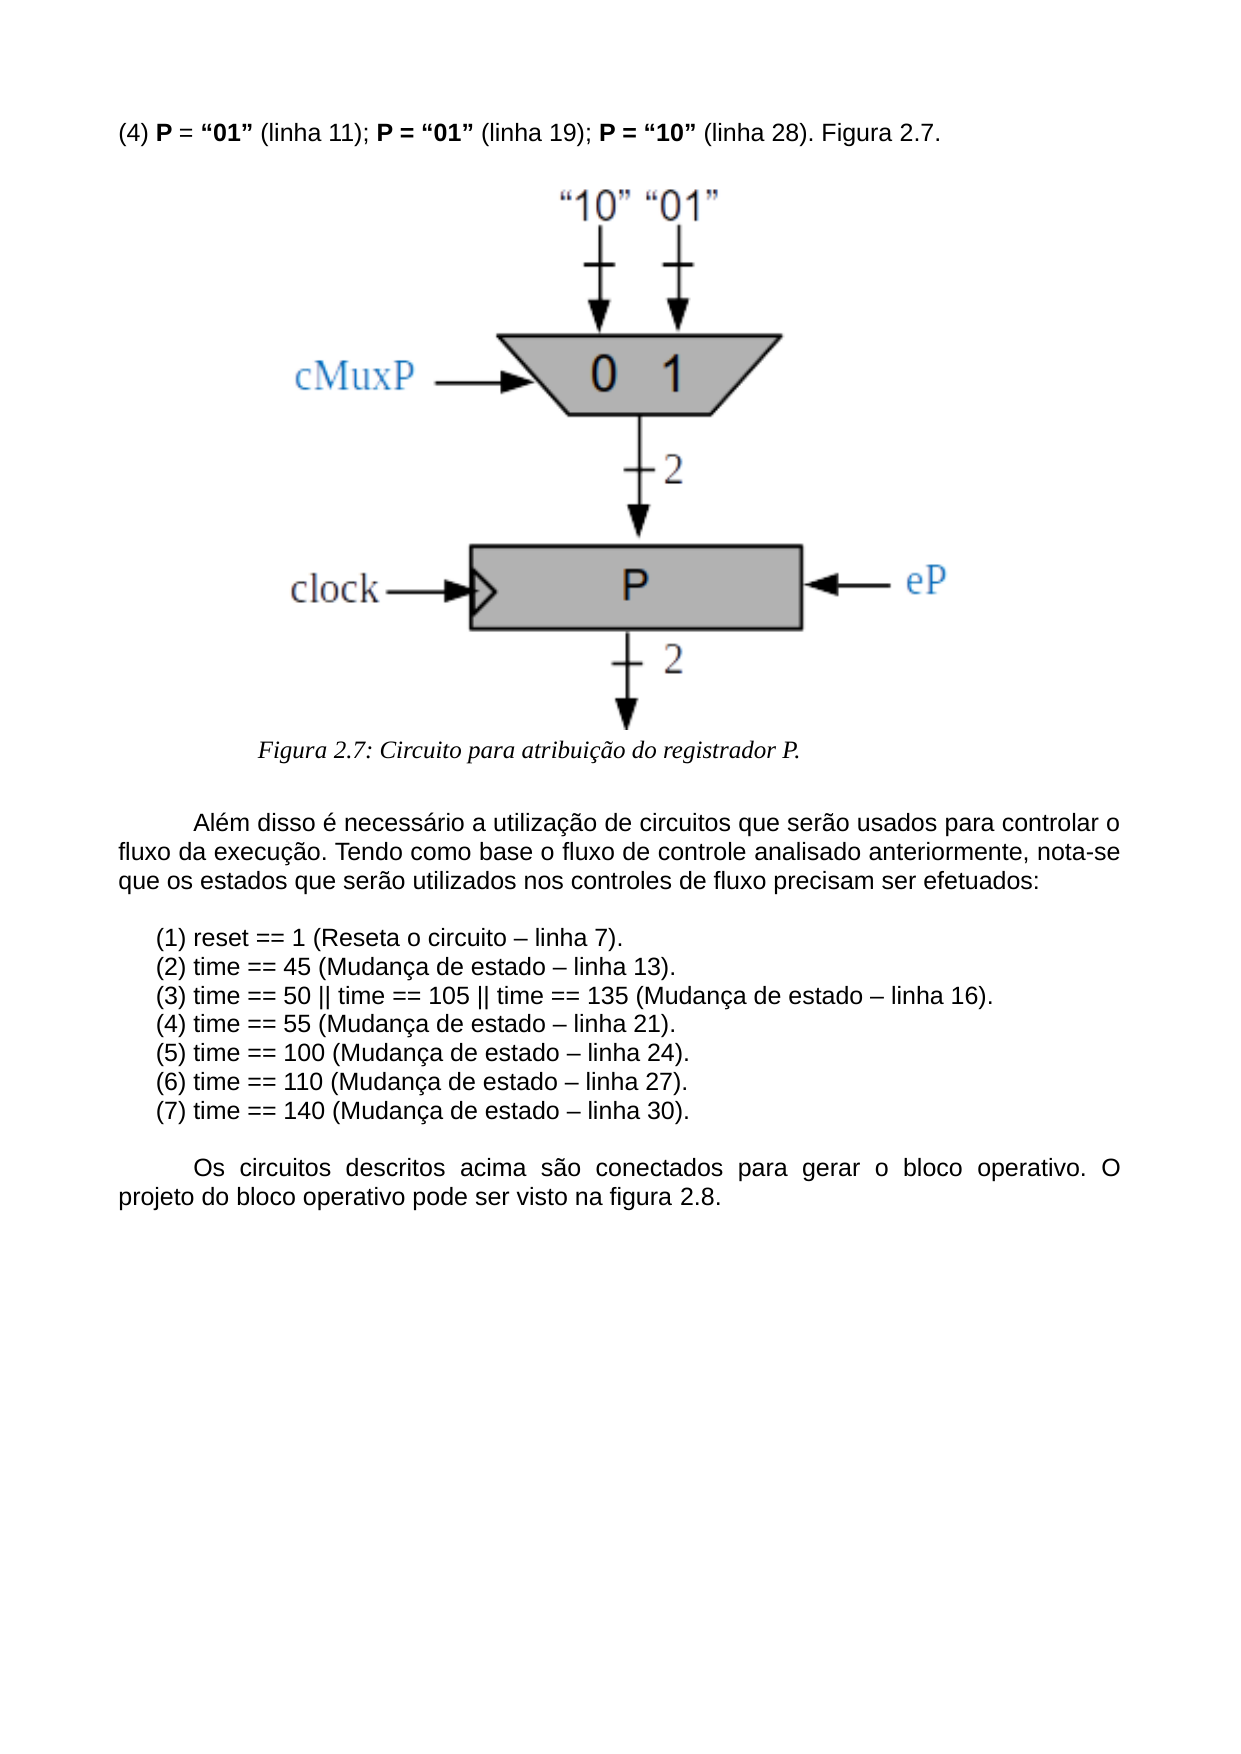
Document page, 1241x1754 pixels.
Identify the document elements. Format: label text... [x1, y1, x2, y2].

list P = “01” (linha 11); P = “01” (linha 19); P = “10” (linha 28). Figura 2.7. [118, 118, 1122, 147]
text Os circuitos descritos acima são conectados para gerar o bloco operativo. O projeto do bloco operativo pode ser visto na figura 2.8. [118, 1153, 1122, 1211]
list time == 100 (Mudança de estado – linha 24). [156, 1038, 1122, 1067]
list reset == 1 (Reseta o circuito – linha 7). [156, 923, 1122, 952]
picture [257, 188, 983, 730]
list time == 110 (Mudança de estado – linha 27). [156, 1067, 1122, 1096]
text Além disso é necessário a utilização de circuitos que serão usados para controlar o fluxo da execução. Tendo como base o fluxo de controle analisado anteriormente, nota-se que os estados que serão utilizados nos controles de fluxo precisam ser efetuados: [118, 808, 1122, 894]
list time == 45 (Mudança de estado – linha 13). [156, 952, 1122, 981]
list time == 140 (Mudança de estado – linha 30). [156, 1096, 1122, 1124]
list time == 50 || time == 105 || time == 135 (Mudança de estado – linha 16). [156, 981, 1122, 1009]
list time == 55 (Mudança de estado – linha 21). [156, 1009, 1122, 1038]
text Figura 2.7: Circuito para atribuição do registrador P. [258, 730, 983, 764]
